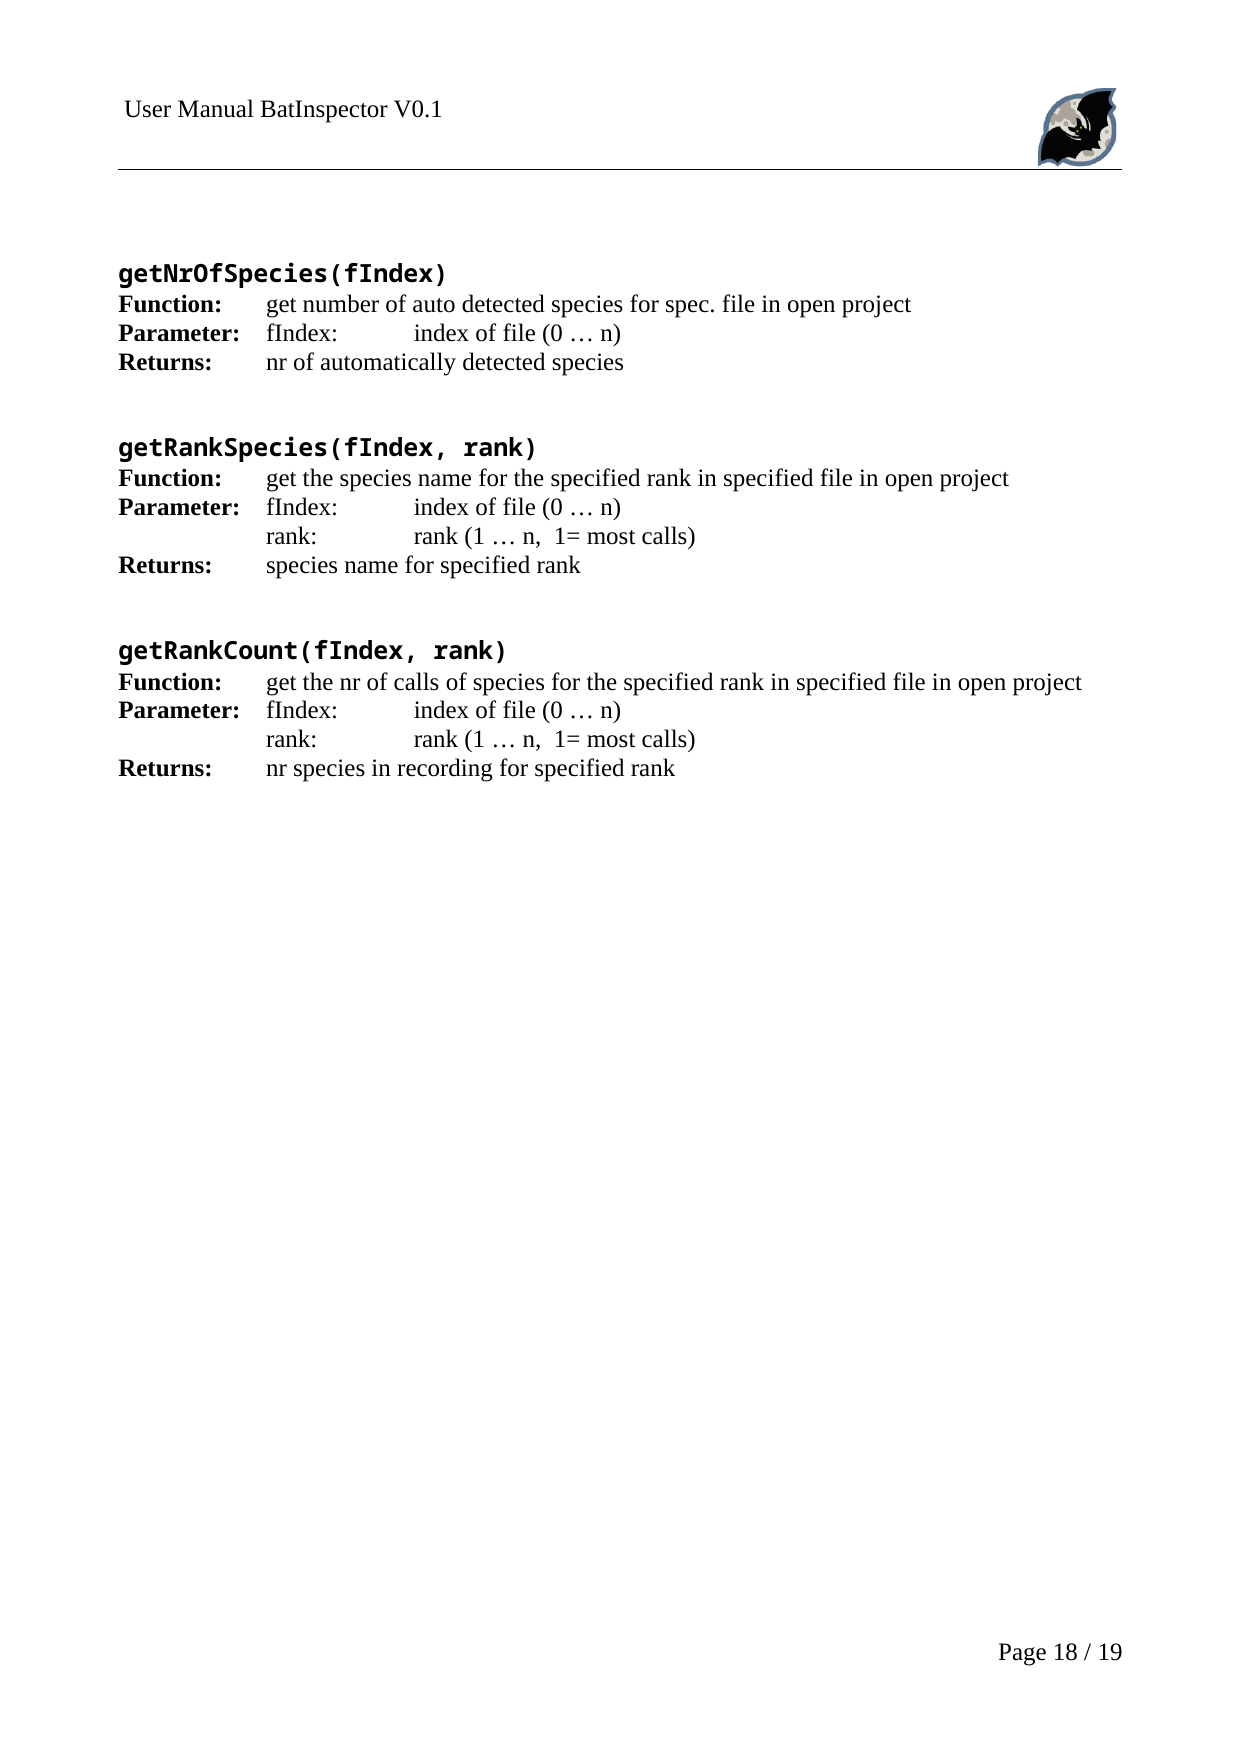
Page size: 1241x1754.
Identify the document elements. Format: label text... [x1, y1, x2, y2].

text Parameter: fIndex: index of file (0 … n) rank: rank (1 … n, 1= most calls) [118, 695, 1122, 753]
text Returns: species name for specified rank [118, 550, 1122, 578]
picture [1037, 88, 1117, 167]
text Returns: nr species in recording for specified rank [118, 753, 1122, 782]
text getRankSpecies(fIndex, rank) [118, 429, 1122, 463]
text Function: get the nr of calls of species for the specified rank in specified file in open project [118, 667, 1122, 695]
text Function: get the species name for the specified rank in specified file in open project [118, 463, 1122, 492]
text Parameter: fIndex: index of file (0 … n) rank: rank (1 … n, 1= most calls) [118, 492, 1122, 550]
text Parameter: fIndex: index of file (0 … n) [118, 318, 1122, 347]
text getNrOfSpecies(fIndex) [118, 255, 1122, 289]
text Returns: nr of automatically detected species [118, 347, 1122, 376]
text Function: get number of auto detected species for spec. file in open project [118, 289, 1122, 318]
text getRankCount(fIndex, rank) [118, 632, 1122, 667]
